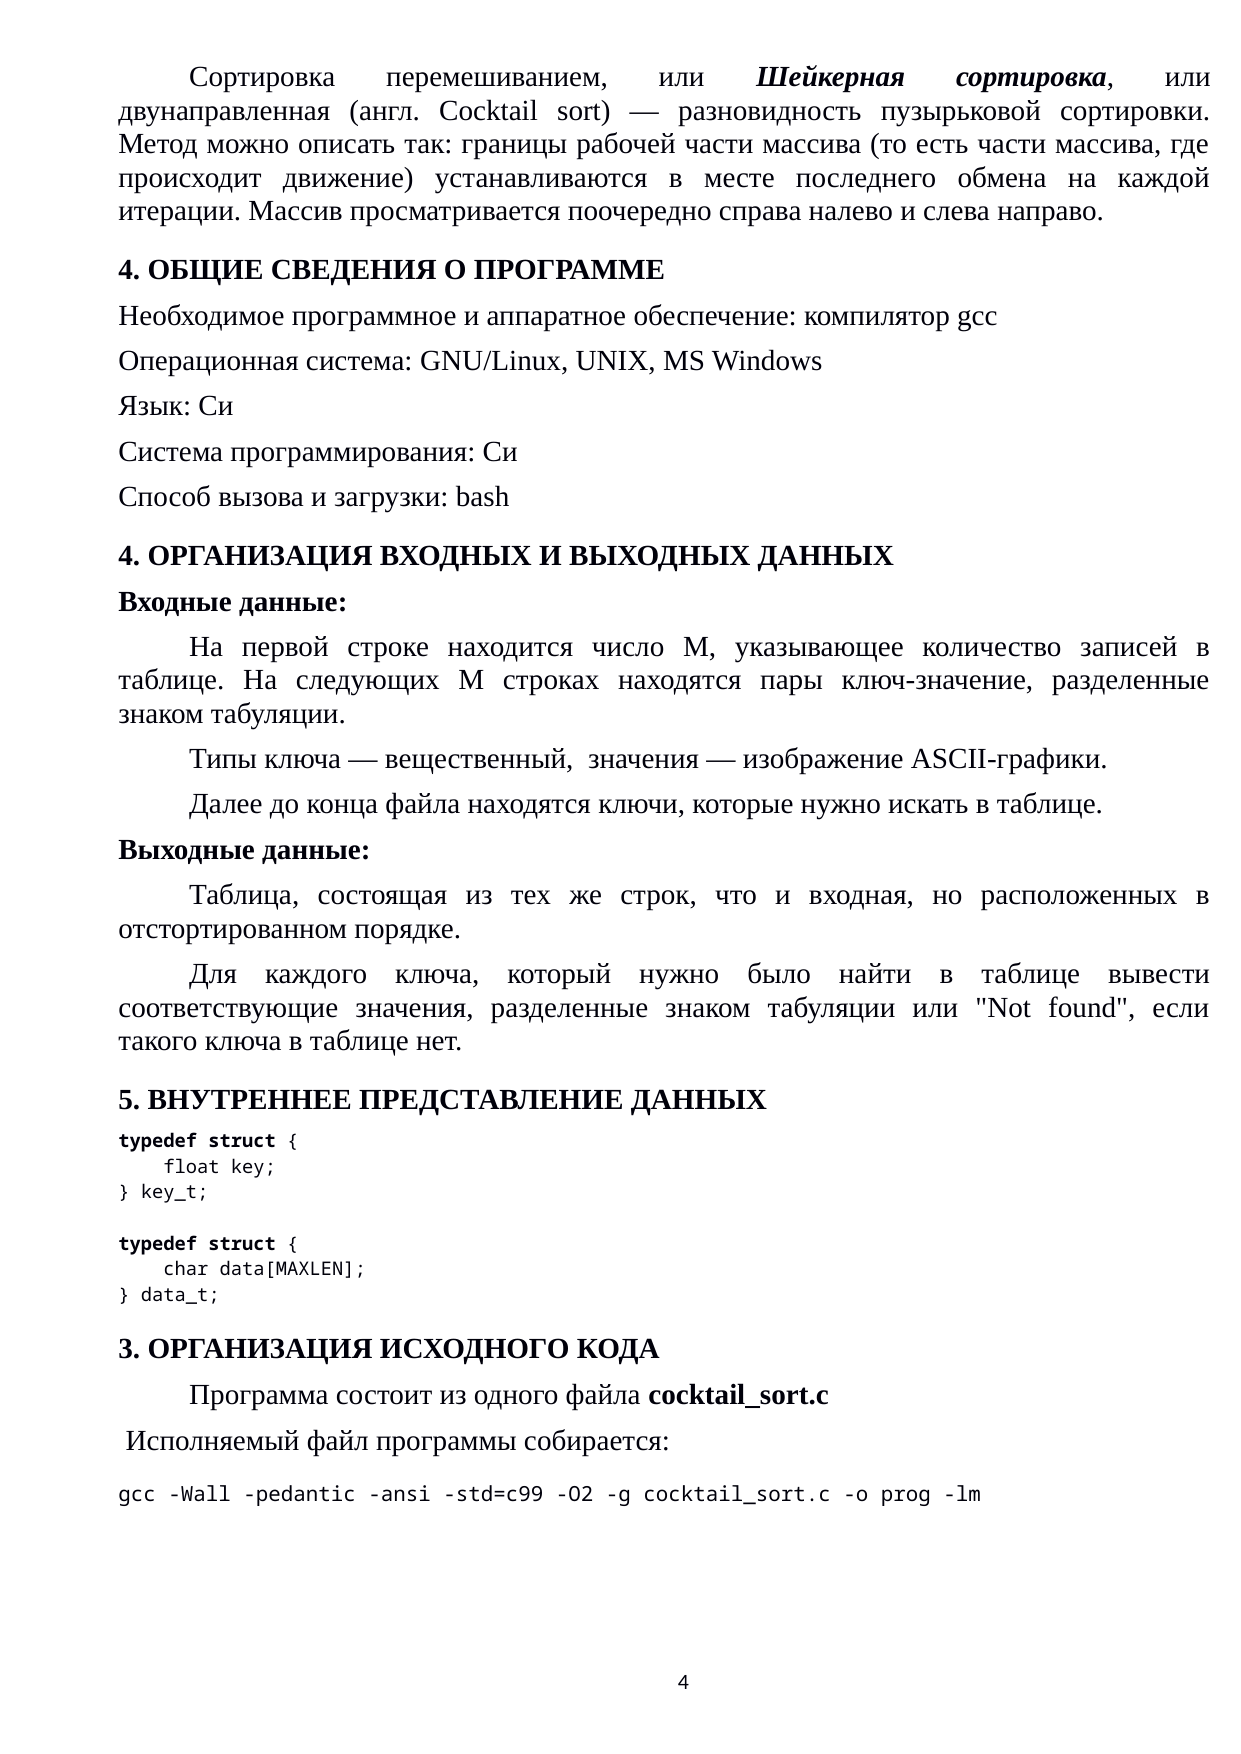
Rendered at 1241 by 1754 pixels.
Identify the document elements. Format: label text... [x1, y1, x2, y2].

text char data[MAXLEN]; [118, 1255, 1211, 1281]
text } key_t; [118, 1179, 1211, 1204]
text } data_t; [118, 1281, 1211, 1306]
text Способ вызова и загрузки: bash [118, 479, 1211, 513]
text Язык: Си [118, 388, 1211, 422]
text Входные данные: [118, 584, 1211, 617]
text Для каждого ключа, который нужно было найти в таблице вывести соответствующие значения, разделенные знаком табуляции или "Not found", если такого ключа в таблице нет. [118, 956, 1211, 1057]
subtitle 3. Организация исходного кода [118, 1331, 1211, 1365]
text float key; [118, 1153, 1211, 1179]
text Операционная система: GNU/Linux, UNIX, MS Windows [118, 343, 1211, 377]
text Необходимое программное и аппаратное обеспечение: компилятор gcc [118, 298, 1211, 331]
text На первой строке находится число M, указывающее количество записей в таблице. На следующих M строках находятся пары ключ-значение, разделенные знаком табуляции. [118, 629, 1211, 729]
text Программа состоит из одного файла cocktail_sort.c [118, 1377, 1211, 1411]
subtitle 5. Внутреннее представление данных [118, 1082, 1211, 1115]
text Типы ключа — вещественный, значения — изображение ASCII-графики. [118, 741, 1211, 775]
text Сортировка перемешиванием, или Шейкерная сортировка, или двунаправленная (англ. Cocktail sort) — разновидность пузырьковой сортировки. Метод можно описать так: границы рабочей части массива (то есть части массива, где происходит движение) устанавливаются в месте последнего обмена на каждой итерации. Массив просматривается поочередно справа налево и слева направо. [118, 59, 1211, 227]
text typedef struct { [118, 1128, 1211, 1153]
text typedef struct { [118, 1230, 1211, 1255]
text Таблица, состоящая из тех же строк, что и входная, но расположенных в отстортированном порядке. [118, 877, 1211, 944]
subtitle 4. Общие сведения о программе [118, 252, 1211, 285]
text Далее до конца файла находятся ключи, которые нужно искать в таблице. [118, 787, 1211, 820]
subtitle 4. организация входных и выходных данных [118, 538, 1211, 571]
text Выходные данные: [118, 832, 1211, 866]
text Исполняемый файл программы собирается: [118, 1423, 1211, 1456]
text gcc -Wall -pedantic -ansi -std=c99 -O2 -g cocktail_sort.c -o prog -lm [118, 1479, 1211, 1507]
text Система программирования: Си [118, 434, 1211, 467]
